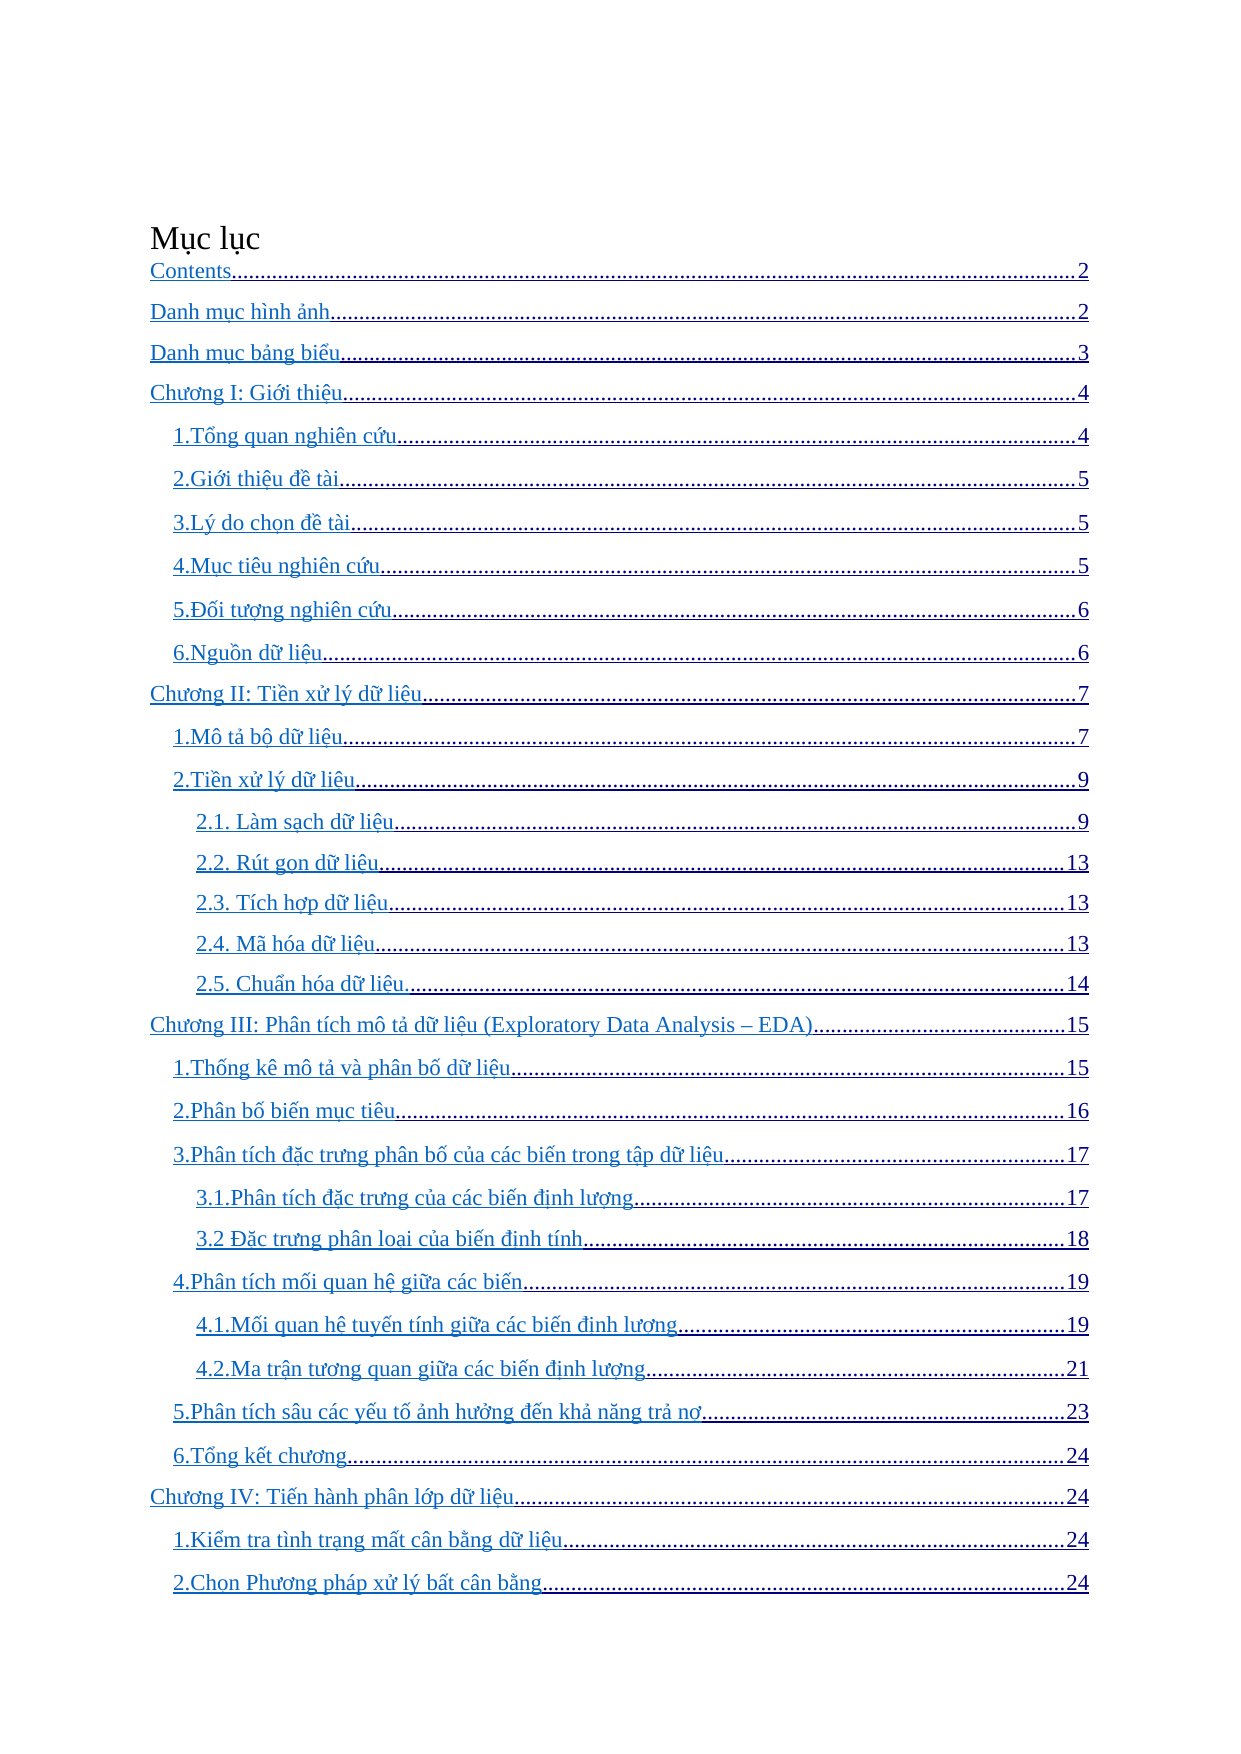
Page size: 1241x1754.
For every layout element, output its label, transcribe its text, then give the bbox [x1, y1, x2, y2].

text 6. Nguồn dữ liệu 6 [173, 637, 1090, 666]
text 4. Mục tiêu nghiên cứu 5 [173, 550, 1090, 579]
text 2. Giới thiệu đề tài 5 [173, 463, 1090, 492]
text Chương I: Giới thiệu 4 [150, 379, 1090, 406]
subtitle Mục lục [150, 218, 1090, 257]
text Contents 2 [150, 257, 1090, 284]
text 2. Phân bố biến mục tiêu 16 [173, 1095, 1090, 1124]
text Chương II: Tiền xử lý dữ liệu 7 [150, 680, 1090, 707]
text 1. Kiểm tra tình trạng mất cân bằng dữ liệu 24 [173, 1524, 1090, 1553]
text 2. Chọn Phương pháp xử lý bất cân bằng 24 [173, 1567, 1090, 1596]
text 3. Lý do chọn đề tài 5 [173, 507, 1090, 535]
text 5. Đối tượng nghiên cứu 6 [173, 593, 1090, 622]
text 2.4. Mã hóa dữ liệu 13 [196, 930, 1090, 956]
text Chương IV: Tiến hành phân lớp dữ liệu 24 [150, 1483, 1090, 1509]
text 2.2. Rút gọn dữ liệu 13 [196, 848, 1090, 875]
text 3.2 Đặc trưng phân loại của biến định tính 18 [196, 1225, 1090, 1252]
text 2.5. Chuẩn hóa dữ liệu. 14 [196, 970, 1090, 997]
text 2.3. Tích hợp dữ liệu 13 [196, 889, 1090, 916]
text 6. Tổng kết chương 24 [173, 1440, 1090, 1468]
text 3.1. Phân tích đặc trưng của các biến định lượng 17 [196, 1182, 1090, 1211]
text 1. Tổng quan nghiên cứu 4 [173, 420, 1090, 448]
text 2. Tiền xử lý dữ liệu 9 [173, 764, 1090, 793]
text Danh mục hình ảnh 2 [150, 298, 1090, 324]
text Danh mục bảng biểu 3 [150, 338, 1090, 365]
text 1. Mô tả bộ dữ liệu 7 [173, 721, 1090, 750]
text Chương III: Phân tích mô tả dữ liệu (Exploratory Data Analysis – EDA) 15 [150, 1011, 1090, 1037]
text 4.2. Ma trận tương quan giữa các biến định lượng 21 [196, 1353, 1090, 1382]
text 1. Thống kê mô tả và phân bố dữ liệu 15 [173, 1052, 1090, 1080]
text 2.1. Làm sạch dữ liệu 9 [196, 808, 1090, 834]
text 5. Phân tích sâu các yếu tố ảnh hưởng đến khả năng trả nợ 23 [173, 1396, 1090, 1425]
text 4. Phân tích mối quan hệ giữa các biến 19 [173, 1266, 1090, 1295]
text 4.1. Mối quan hệ tuyến tính giữa các biến định lượng 19 [196, 1309, 1090, 1338]
text 3. Phân tích đặc trưng phân bố của các biến trong tập dữ liệu 17 [173, 1138, 1090, 1167]
